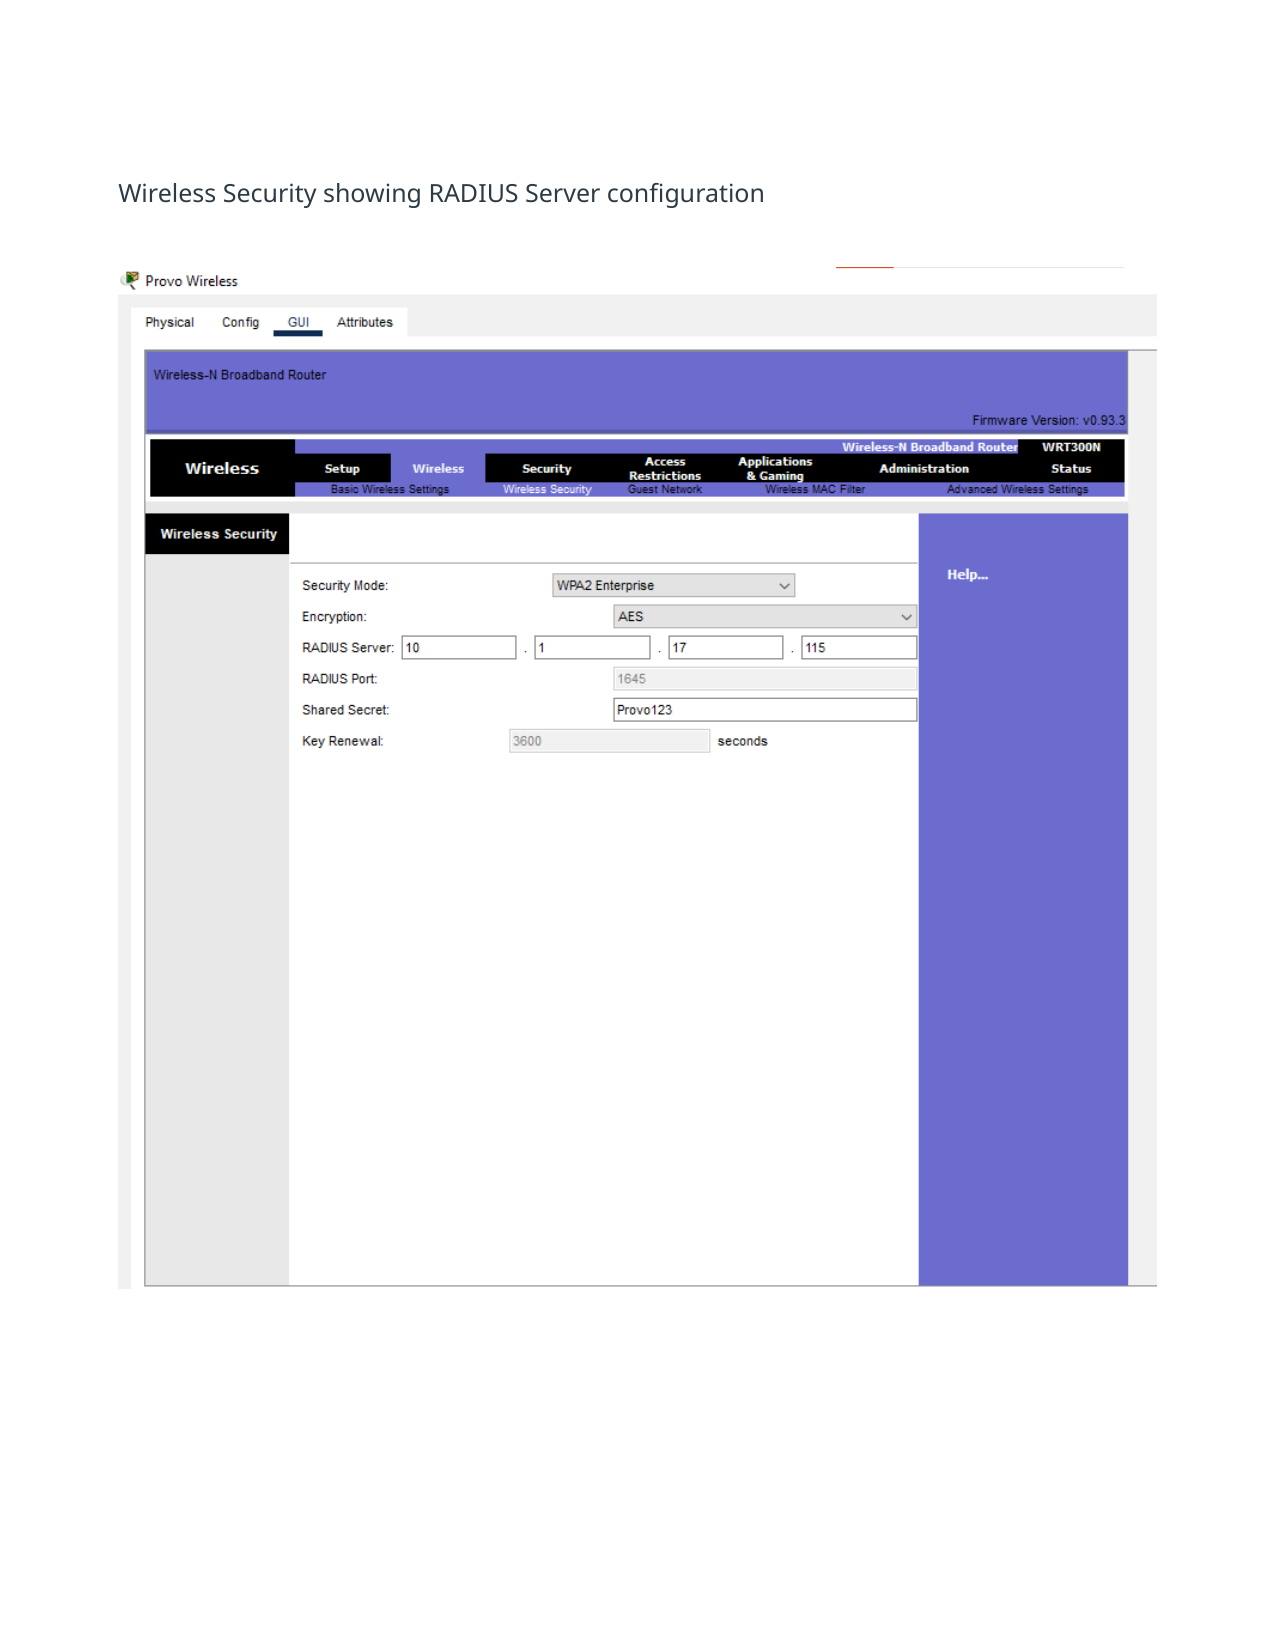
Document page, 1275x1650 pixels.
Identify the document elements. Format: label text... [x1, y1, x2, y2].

picture [118, 267, 1157, 1289]
text Wireless Security showing RADIUS Server configuration [118, 176, 1157, 210]
